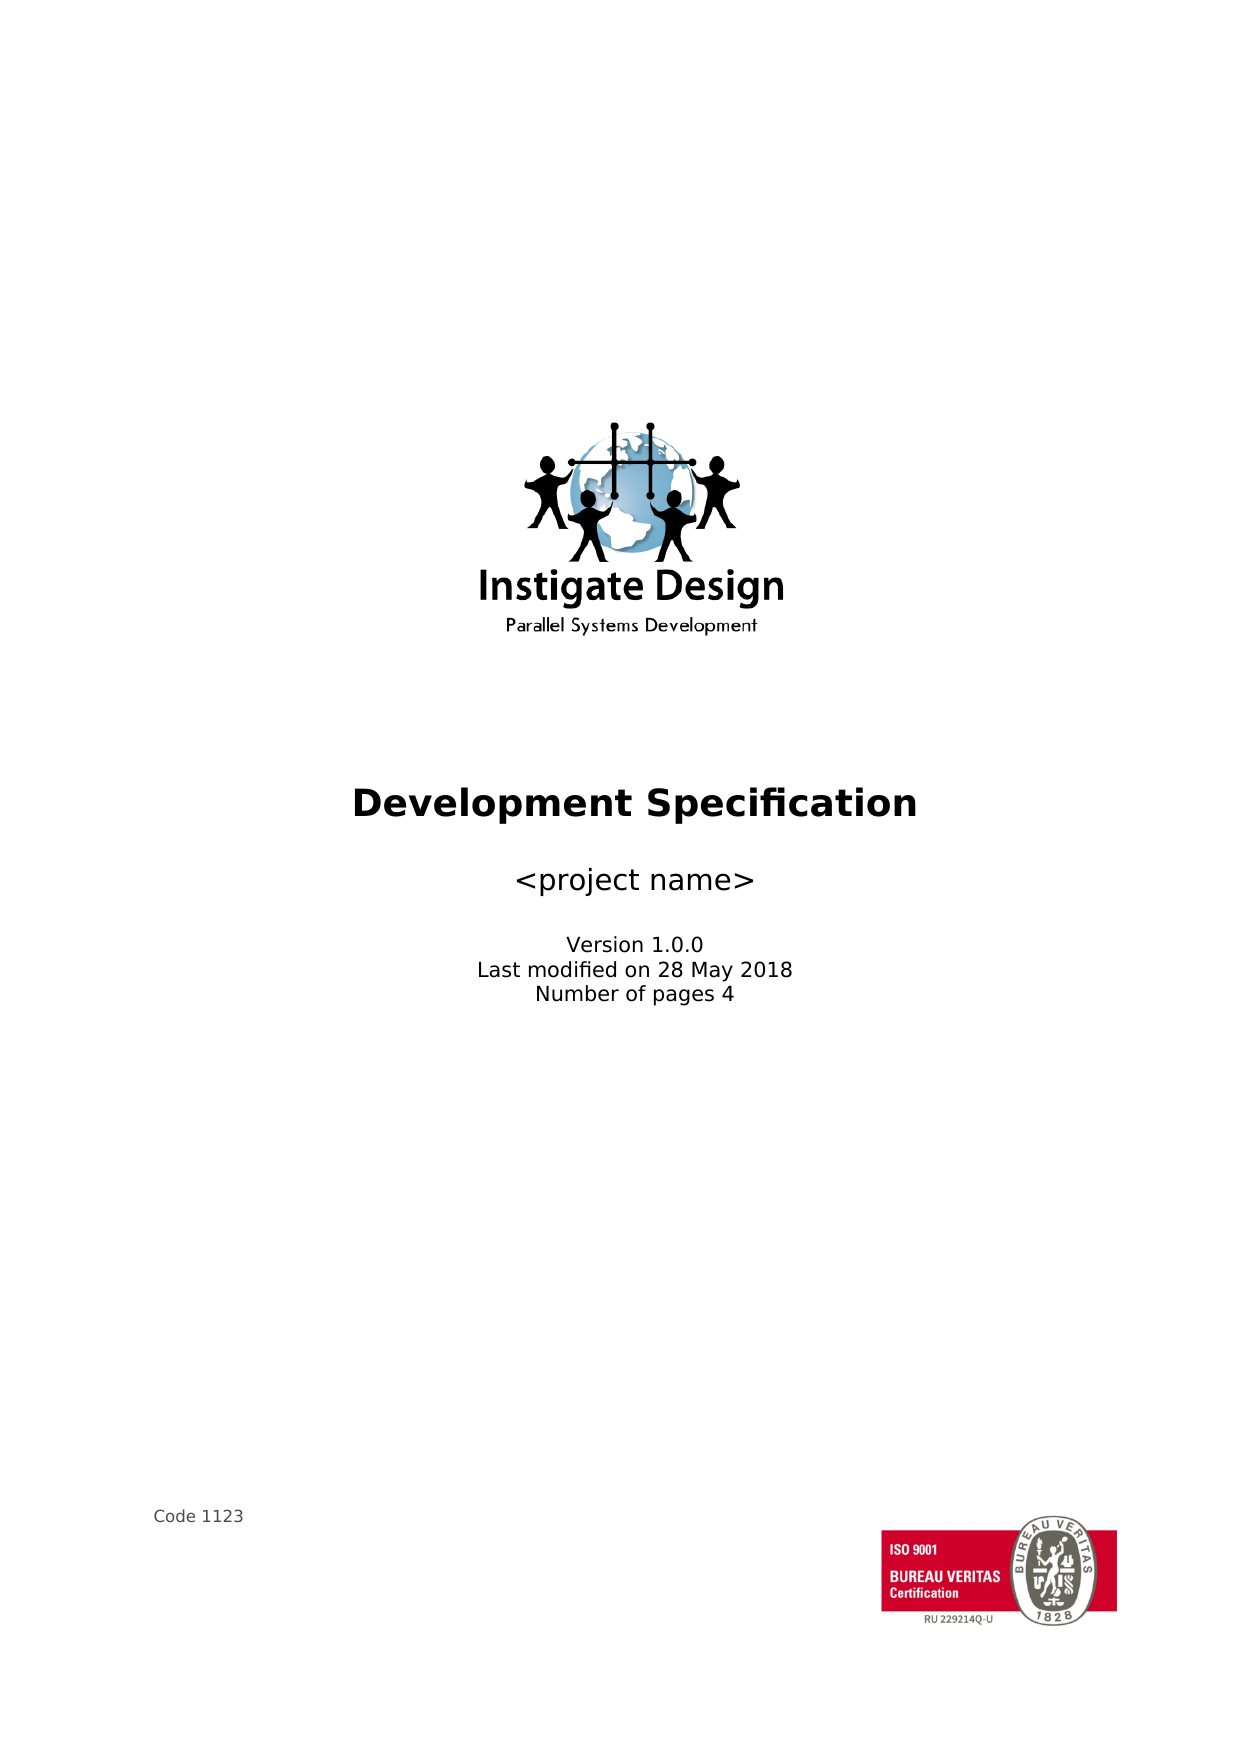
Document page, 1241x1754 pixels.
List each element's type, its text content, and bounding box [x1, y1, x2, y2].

text Last modified on 28 May 2018 [148, 958, 1122, 982]
title Development Specification [148, 782, 1122, 825]
subtitle <project name> [148, 863, 1122, 897]
picture [881, 1507, 1117, 1631]
text Number of pages 4 [148, 982, 1122, 1006]
text Version 1.0.0 [148, 933, 1122, 958]
picture [465, 361, 805, 701]
